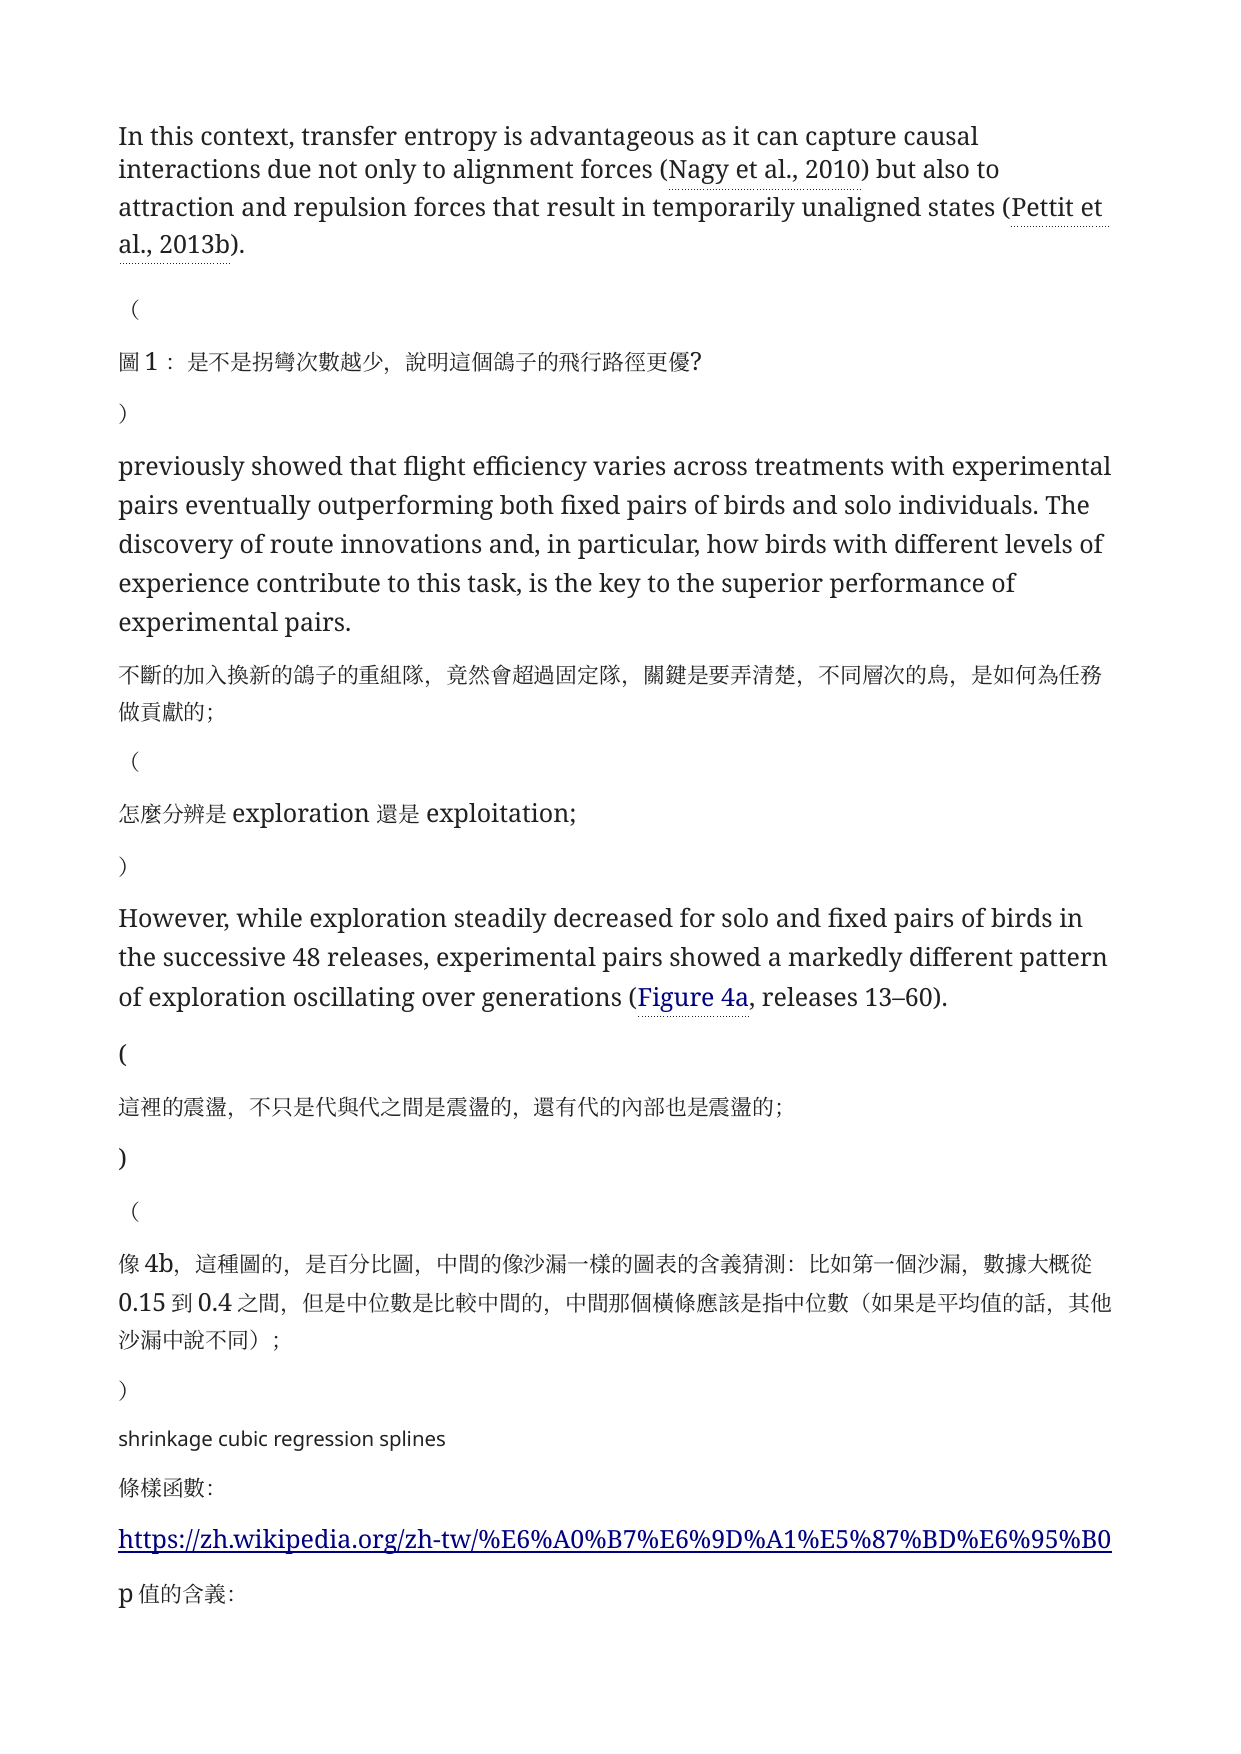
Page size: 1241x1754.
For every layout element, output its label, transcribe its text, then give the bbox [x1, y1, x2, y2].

text https://zh.wikipedia.org/zh-tw/%E6%A0%B7%E6%9D%A1%E5%87%BD%E6%95%B0 [118, 1522, 1122, 1556]
text 條樣函數： [118, 1471, 1122, 1503]
text shrinkage cubic regression splines [118, 1425, 1122, 1453]
text （ [118, 745, 1122, 777]
text 怎麼分辨是exploration 還是 exploitation; [118, 796, 1122, 830]
list In this context, transfer entropy is advantageous as it can capture causal interactions due not only to alignment forces (Nagy et al., 2010) but also to attraction and repulsion forces that result in temporarily unaligned states (Pettit et al., 2013b). [118, 118, 1122, 263]
text （ [118, 1195, 1122, 1226]
text 圖1 ：是不是拐彎次數越少，說明這個鴿子的飛行路徑更優? [118, 344, 1122, 378]
text 像4b，這種圖的，是百分比圖，中間的像沙漏一樣的圖表的含義猜測：比如第一個沙漏，數據大概從0.15到0.4之間，但是中位數是比較中間的，中間那個橫條應該是指中位數（如果是平均值的話，其他沙漏中說不同）； [118, 1246, 1122, 1355]
text ） [118, 397, 1122, 429]
text ( [118, 1037, 1122, 1071]
text 這裡的震盪，不只是代與代之間是震盪的，還有代的內部也是震盪的； [118, 1090, 1122, 1122]
text ） [118, 1374, 1122, 1406]
text However, while exploration steadily decreased for solo and fixed pairs of birds in the successive 48 releases, experimental pairs showed a markedly different pattern of exploration oscillating over generations (Figure 4a, releases 13–60). [118, 901, 1122, 1016]
text ） [118, 850, 1122, 881]
text previously showed that flight efficiency varies across treatments with experimental pairs eventually outperforming both fixed pairs of birds and solo individuals. The discovery of route innovations and, in particular, how birds with different levels of experience contribute to this task, is the key to the superior performance of experimental pairs. [118, 448, 1122, 639]
text 不斷的加入換新的鴿子的重組隊，竟然會超過固定隊，關鍵是要弄清楚，不同層次的鳥，是如何為任務做貢獻的； [118, 658, 1122, 726]
text ) [118, 1141, 1122, 1175]
text p值的含義： [118, 1576, 1122, 1610]
text （ [118, 293, 1122, 324]
